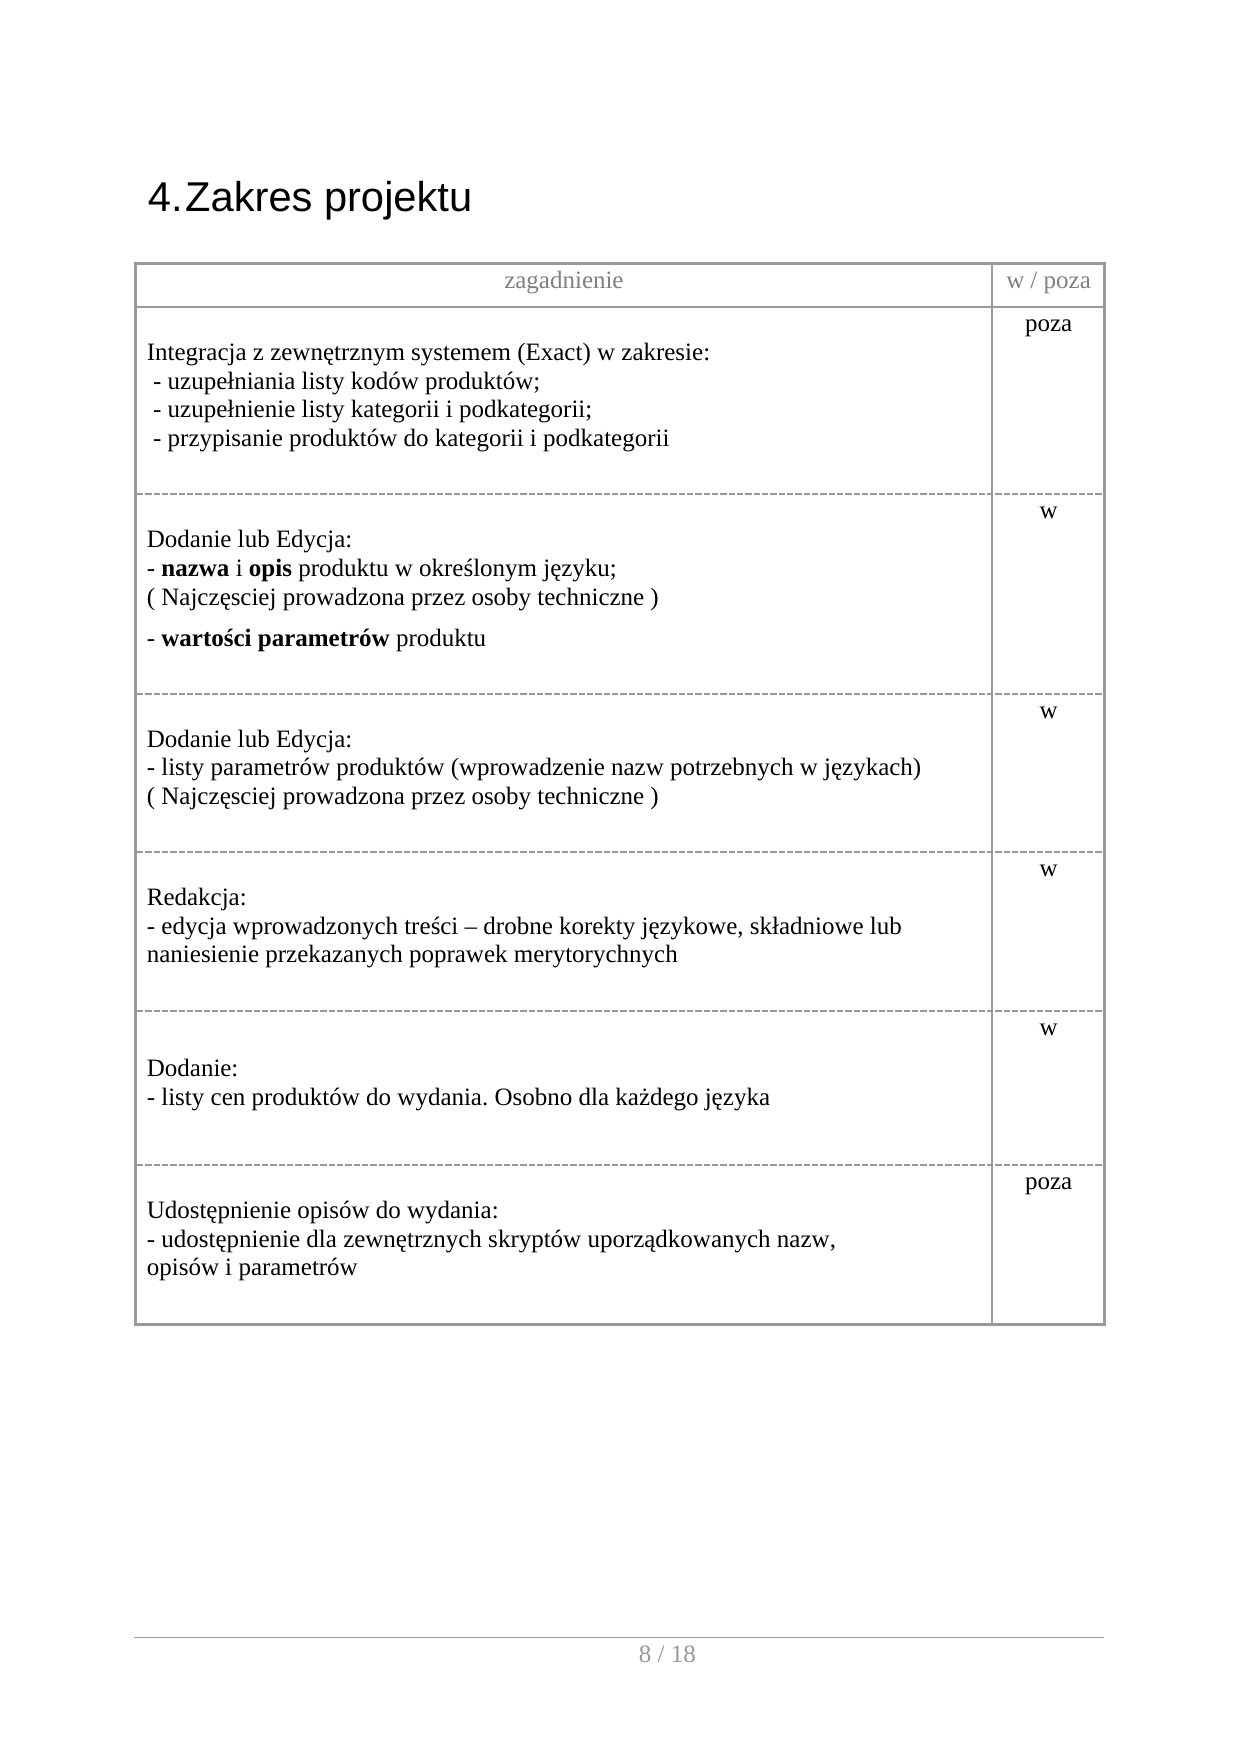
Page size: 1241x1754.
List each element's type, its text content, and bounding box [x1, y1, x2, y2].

table_cell w [993, 693, 1103, 851]
subtitle Zakres projektu [148, 173, 1092, 221]
table_cell Dodanie lub Edycja: - nazwa i opis produktu w określonym języku; ( Najczęsciej prowadzona przez osoby techniczne ) - wartości parametrów produktu [137, 493, 991, 693]
table_cell poza [993, 1164, 1103, 1322]
table_cell Integracja z zewnętrznym systemem (Exact) w zakresie: - uzupełniania listy kodów produktów; - uzupełnienie listy kategorii i podkategorii; - przypisanie produktów do kategorii i podkategorii [137, 308, 991, 493]
table_cell Dodanie: - listy cen produktów do wydania. Osobno dla każdego języka [137, 1010, 991, 1164]
table_header zagadnienie [137, 265, 991, 306]
table_header w / poza [993, 265, 1103, 306]
table_cell Redakcja: - edycja wprowadzonych treści – drobne korekty językowe, składniowe lub naniesienie przekazanych poprawek merytorychnych [137, 851, 991, 1009]
table_cell w [993, 851, 1103, 1009]
table_cell Udostępnienie opisów do wydania: - udostępnienie dla zewnętrznych skryptów uporządkowanych nazw, opisów i parametrów [137, 1164, 991, 1322]
table_cell w [993, 1010, 1103, 1164]
table_cell Dodanie lub Edycja: - listy parametrów produktów (wprowadzenie nazw potrzebnych w językach) ( Najczęsciej prowadzona przez osoby techniczne ) [137, 693, 991, 851]
table_cell poza [993, 308, 1103, 493]
table_cell w [993, 493, 1103, 693]
